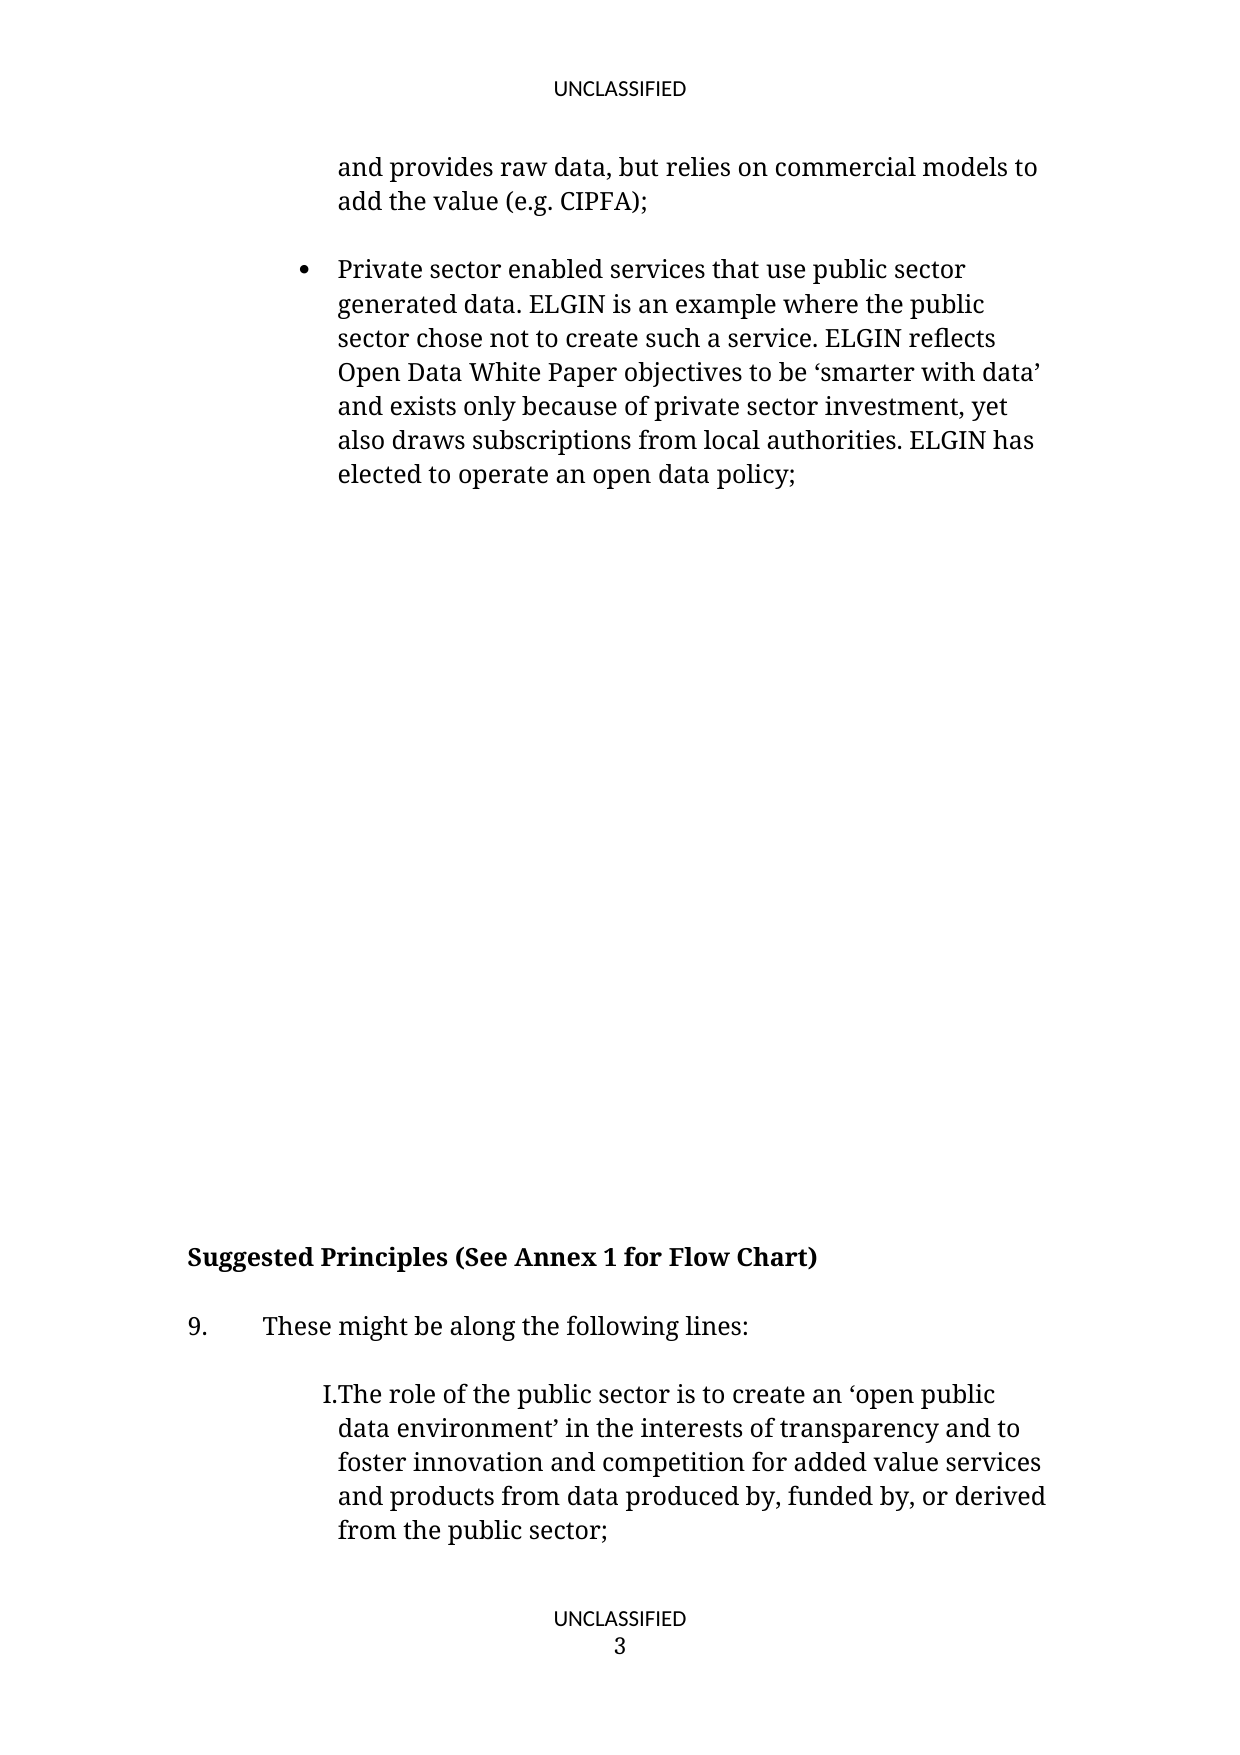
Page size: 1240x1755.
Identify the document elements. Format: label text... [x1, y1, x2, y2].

list The role of the public sector is to create an ‘open public data environment’ in the interests of transparency and to foster innovation and competition for added value services and products from data produced by, funded by, or derived from the public sector; [319, 1376, 1052, 1547]
list and provides raw data, but relies on commercial models to add the value (e.g. CIPFA); [300, 150, 1052, 218]
text 9. These might be along the following lines: [187, 1308, 1052, 1342]
list Private sector enabled services that use public sector generated data. ELGIN is an example where the public sector chose not to create such a service. ELGIN reflects Open Data White Paper objectives to be ‘smarter with data’ and exists only because of private sector investment, yet also draws subscriptions from local authorities. ELGIN has elected to operate an open data policy; [300, 252, 1052, 491]
text Suggested Principles (See Annex 1 for Flow Chart) [187, 1240, 1052, 1274]
